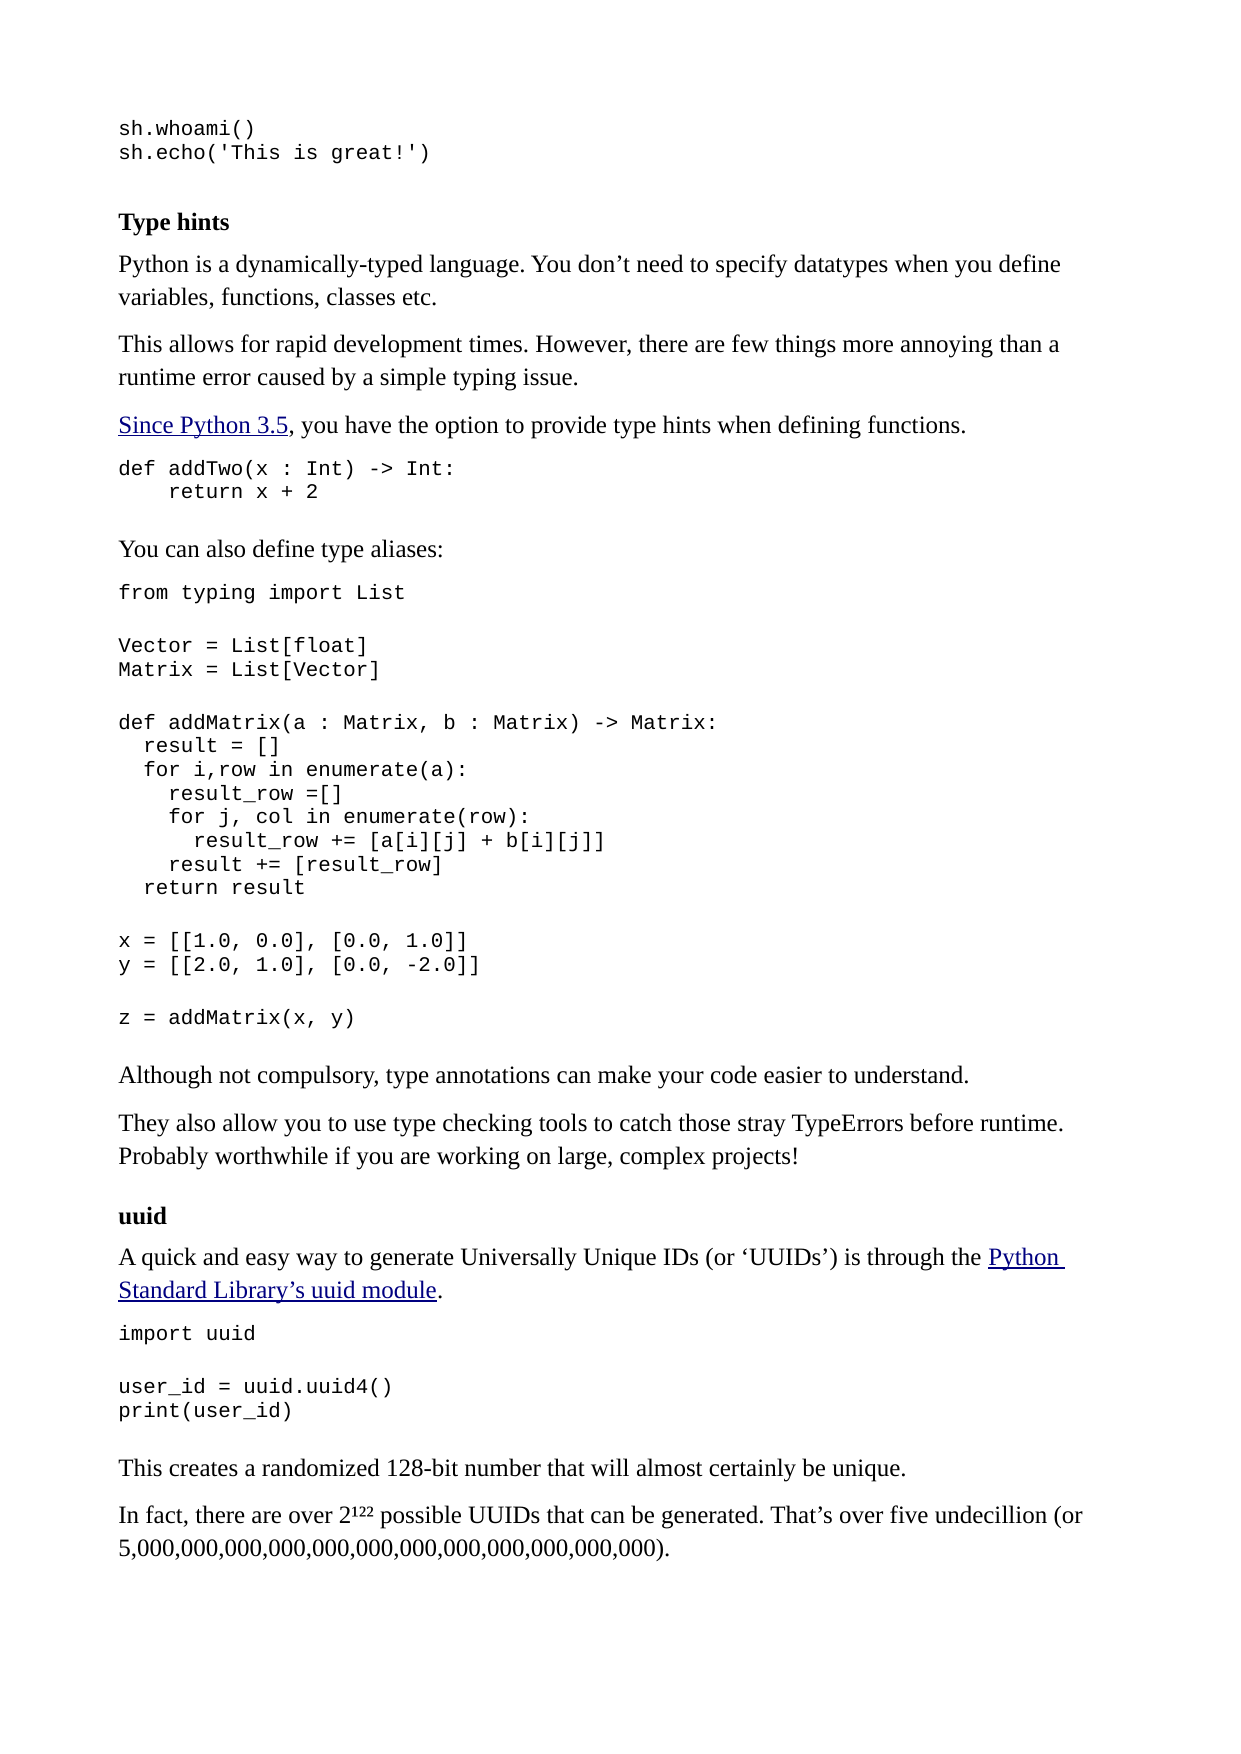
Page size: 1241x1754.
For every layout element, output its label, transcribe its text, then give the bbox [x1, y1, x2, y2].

text print(user_id) [118, 1400, 1122, 1423]
text def addMatrix(a : Matrix, b : Matrix) -> Matrix: [118, 712, 1122, 735]
text for j, col in enumerate(row): [118, 806, 1122, 830]
text result += [result_row] [118, 854, 1122, 877]
text result_row += [a[i][j] + b[i][j]] [118, 830, 1122, 854]
text x = [[1.0, 0.0], [0.0, 1.0]] [118, 930, 1122, 954]
text z = addMatrix(x, y) [118, 1007, 1122, 1031]
text import uuid [118, 1323, 1122, 1347]
text for i,row in enumerate(a): [118, 759, 1122, 783]
text This allows for rapid development times. However, there are few things more annoying than a runtime error caused by a simple typing issue. [118, 329, 1122, 391]
text from typing import List [118, 582, 1122, 606]
text This creates a randomized 128-bit number that will almost certainly be unique. [118, 1453, 1122, 1482]
text They also allow you to use type checking tools to catch those stray TypeErrors before runtime. Probably worthwhile if you are working on large, complex projects! [118, 1108, 1122, 1170]
text def addTwo(x : Int) -> Int: [118, 457, 1122, 481]
text sh.echo('This is great!') [118, 142, 1122, 165]
text return result [118, 877, 1122, 901]
text result = [] [118, 735, 1122, 759]
text Matrix = List[Vector] [118, 659, 1122, 682]
text user_id = uuid.uuid4() [118, 1376, 1122, 1400]
text Python is a dynamically-typed language. You don’t need to specify datatypes when you define variables, functions, classes etc. [118, 249, 1122, 310]
text Since Python 3.5, you have the option to provide type hints when defining functions. [118, 410, 1122, 439]
text Although not compulsory, type annotations can make your code easier to understand. [118, 1060, 1122, 1089]
text You can also define type aliases: [118, 534, 1122, 563]
subtitle uuid [118, 1201, 1122, 1230]
text A quick and easy way to generate Universally Unique IDs (or ‘UUIDs’) is through the Python Standard Library’s uuid module. [118, 1242, 1122, 1304]
text result_row =[] [118, 783, 1122, 806]
text y = [[2.0, 1.0], [0.0, -2.0]] [118, 954, 1122, 978]
text sh.whoami() [118, 118, 1122, 142]
text return x + 2 [118, 481, 1122, 505]
text In fact, there are over 2¹²² possible UUIDs that can be generated. That’s over five undecillion (or 5,000,000,000,000,000,000,000,000,000,000,000,000). [118, 1500, 1122, 1562]
text Vector = List[float] [118, 635, 1122, 659]
subtitle Type hints [118, 207, 1122, 236]
